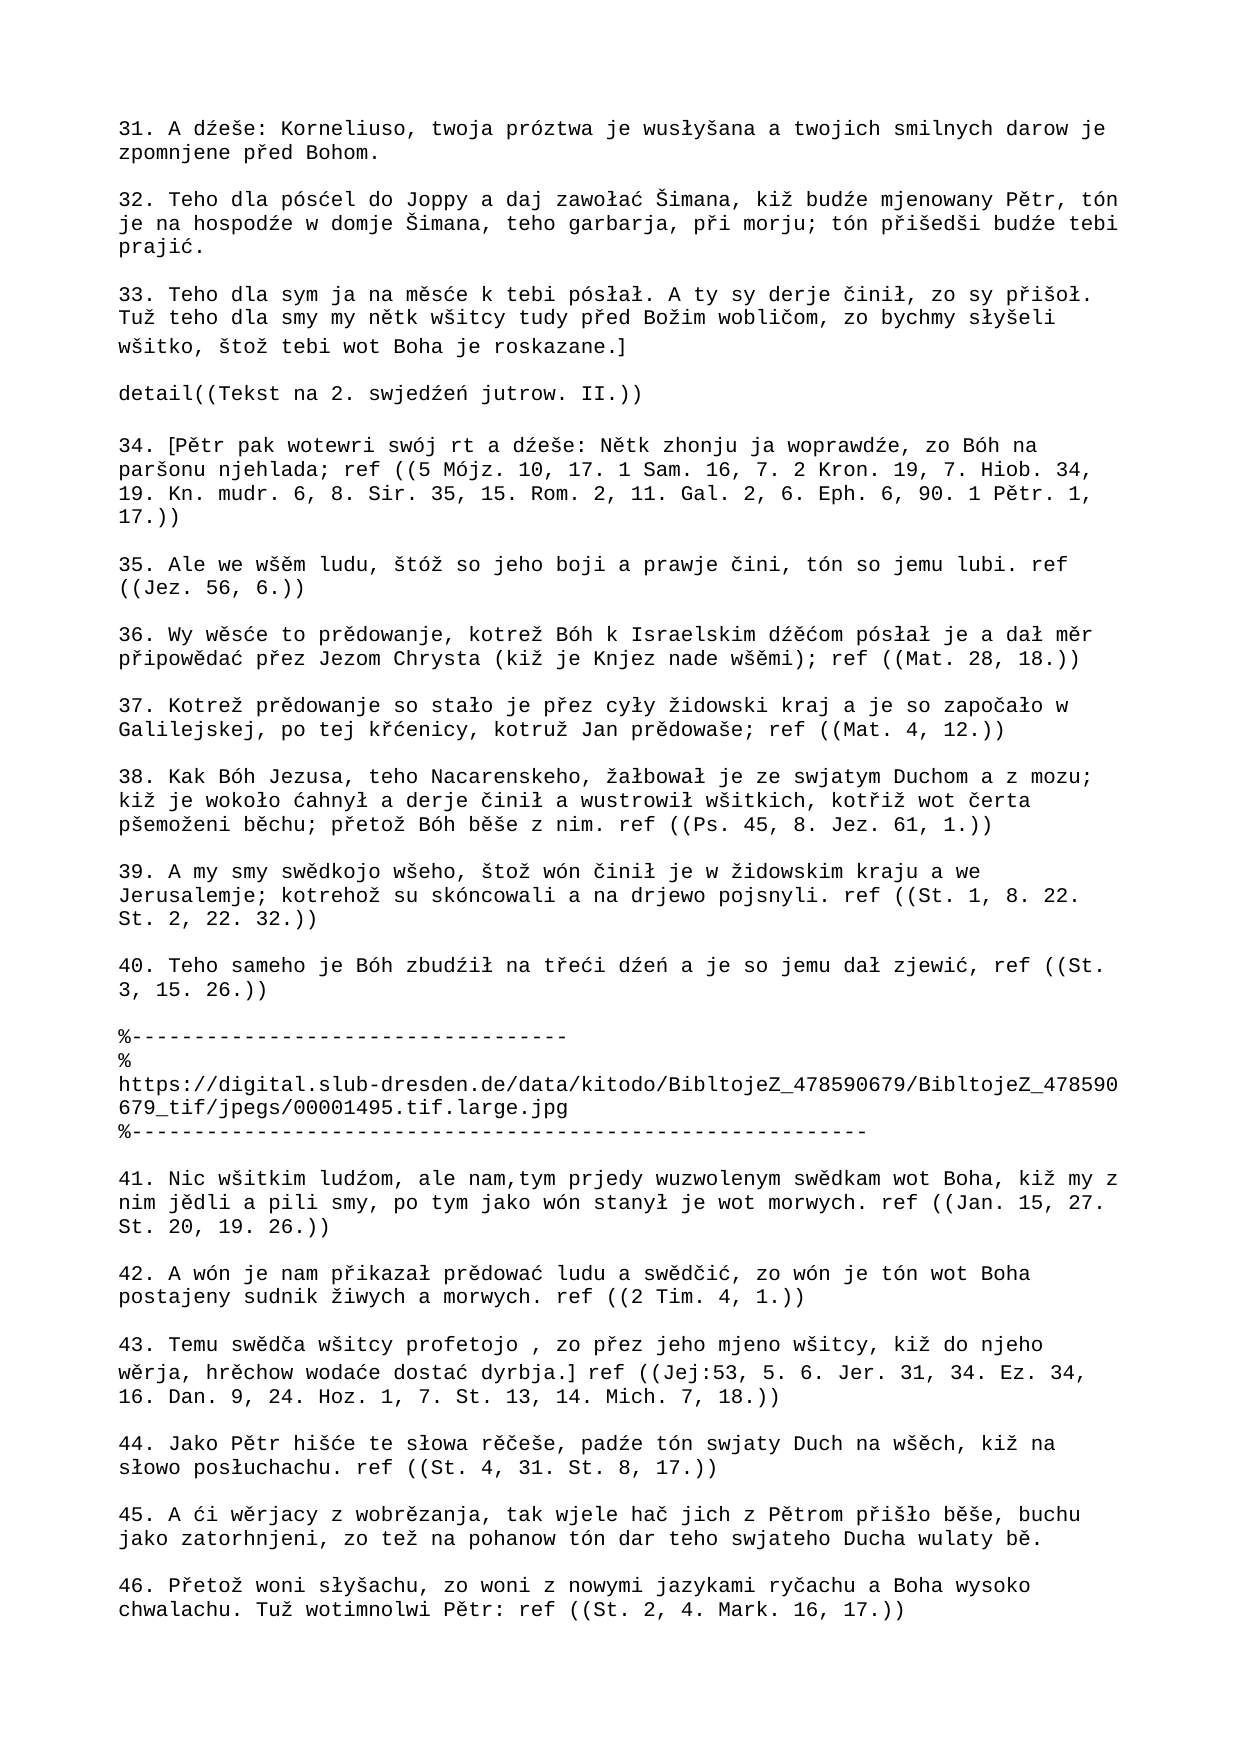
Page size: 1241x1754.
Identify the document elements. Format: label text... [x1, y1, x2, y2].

text detail((Tekst na 2. swjedźeń jutrow. II.)) [118, 383, 1122, 407]
text 34. [Pětr pak wotewri swój rt a dźeše: Nětk zhonju ja woprawdźe, zo Bóh na paršonu njehlada; ref ((5 Mójz. 10, 17. 1 Sam. 16, 7. 2 Kron. 19, 7. Hiob. 34, 19. Kn. mudr. 6, 8. Sir. 35, 15. Rom. 2, 11. Gal. 2, 6. Eph. 6, 90. 1 Pětr. 1, 17.)) [118, 430, 1122, 530]
text 40. Teho sameho je Bóh zbudźił na třeći dźeń a je so jemu dał zjewić, ref ((St. 3, 15. 26.)) [118, 956, 1122, 1003]
text 43. Temu swědča wšitcy profetojo , zo přez jeho mjeno wšitcy, kiž do njeho wěrja, hrěchow wodaće dostać dyrbja.] ref ((Jej:53, 5. 6. Jer. 31, 34. Ez. 34, 16. Dan. 9, 24. Hoz. 1, 7. St. 13, 14. Mich. 7, 18.)) [118, 1334, 1122, 1410]
text 46. Přetož woni słyšachu, zo woni z nowymi jazykami ryčachu a Boha wysoko chwalachu. Tuž wotimnolwi Pětr: ref ((St. 2, 4. Mark. 16, 17.)) [118, 1575, 1122, 1622]
text 35. Ale we wšěm ludu, štóž so jeho boji a prawje čini, tón so jemu lubi. ref ((Jez. 56, 6.)) [118, 553, 1122, 601]
text 41. Nic wšitkim ludźom, ale nam,tym prjedy wuzwolenym swědkam wot Boha, kiž my z nim jědli a pili smy, po tym jako wón stanył je wot morwych. ref ((Jan. 15, 27. St. 20, 19. 26.)) [118, 1168, 1122, 1239]
text 45. A ći wěrjacy z wobrězanja, tak wjele hač jich z Pětrom přišło běše, buchu jako zatorhnjeni, zo tež na pohanow tón dar teho swjateho Ducha wulaty bě. [118, 1504, 1122, 1552]
text 31. A dźeše: Korneliuso, twoja próztwa je wusłyšana a twojich smilnych darow je zpomnjene před Bohom. [118, 118, 1122, 165]
text 36. Wy wěsće to prědowanje, kotrež Bóh k Israelskim dźěćom pósłał je a dał měr připowědać přez Jezom Chrysta (kiž je Knjez nade wšěmi); ref ((Mat. 28, 18.)) [118, 624, 1122, 672]
text 33. Teho dla sym ja na měsće k tebi pósłał. A ty sy derje činił, zo sy přišoł. Tuž teho dla smy my nětk wšitcy tudy před Božim wobličom, zo bychmy słyšeli wšitko, štož tebi wot Boha je roskazane.] [118, 284, 1122, 359]
text %----------------------------------------------------------- [118, 1121, 1122, 1145]
text 42. A wón je nam přikazał prědować ludu a swědčić, zo wón je tón wot Boha postajeny sudnik žiwych a morwych. ref ((2 Tim. 4, 1.)) [118, 1263, 1122, 1310]
text 37. Kotrež prědowanje so stało je přez cyły židowski kraj a je so započało w Galilejskej, po tej křćenicy, kotruž Jan prědowaše; ref ((Mat. 4, 12.)) [118, 695, 1122, 743]
text % https://digital.slub-dresden.de/data/kitodo/BibltojeZ_478590679/BibltojeZ_478590679_tif/jpegs/00001495.tif.large.jpg [118, 1050, 1122, 1121]
text 32. Teho dla pósćel do Joppy a daj zawołać Šimana, kiž budźe mjenowany Pětr, tón je na hospodźe w domje Šimana, teho garbarja, při morju; tón přišedši budźe tebi prajić. [118, 189, 1122, 260]
text 44. Jako Pětr hišće te słowa rěčeše, padźe tón swjaty Duch na wšěch, kiž na słowo posłuchachu. ref ((St. 4, 31. St. 8, 17.)) [118, 1433, 1122, 1481]
text %----------------------------------- [118, 1026, 1122, 1050]
text 39. A my smy swědkojo wšeho, štož wón činił je w židowskim kraju a we Jerusalemje; kotrehož su skóncowali a na drjewo pojsnyli. ref ((St. 1, 8. 22. St. 2, 22. 32.)) [118, 861, 1122, 932]
text 38. Kak Bóh Jezusa, teho Nacarenskeho, žałbował je ze swjatym Duchom a z mozu; kiž je wokoło ćahnył a derje činił a wustrowił wšitkich, kotřiž wot čerta pšemoženi běchu; přetož Bóh běše z nim. ref ((Ps. 45, 8. Jez. 61, 1.)) [118, 766, 1122, 837]
